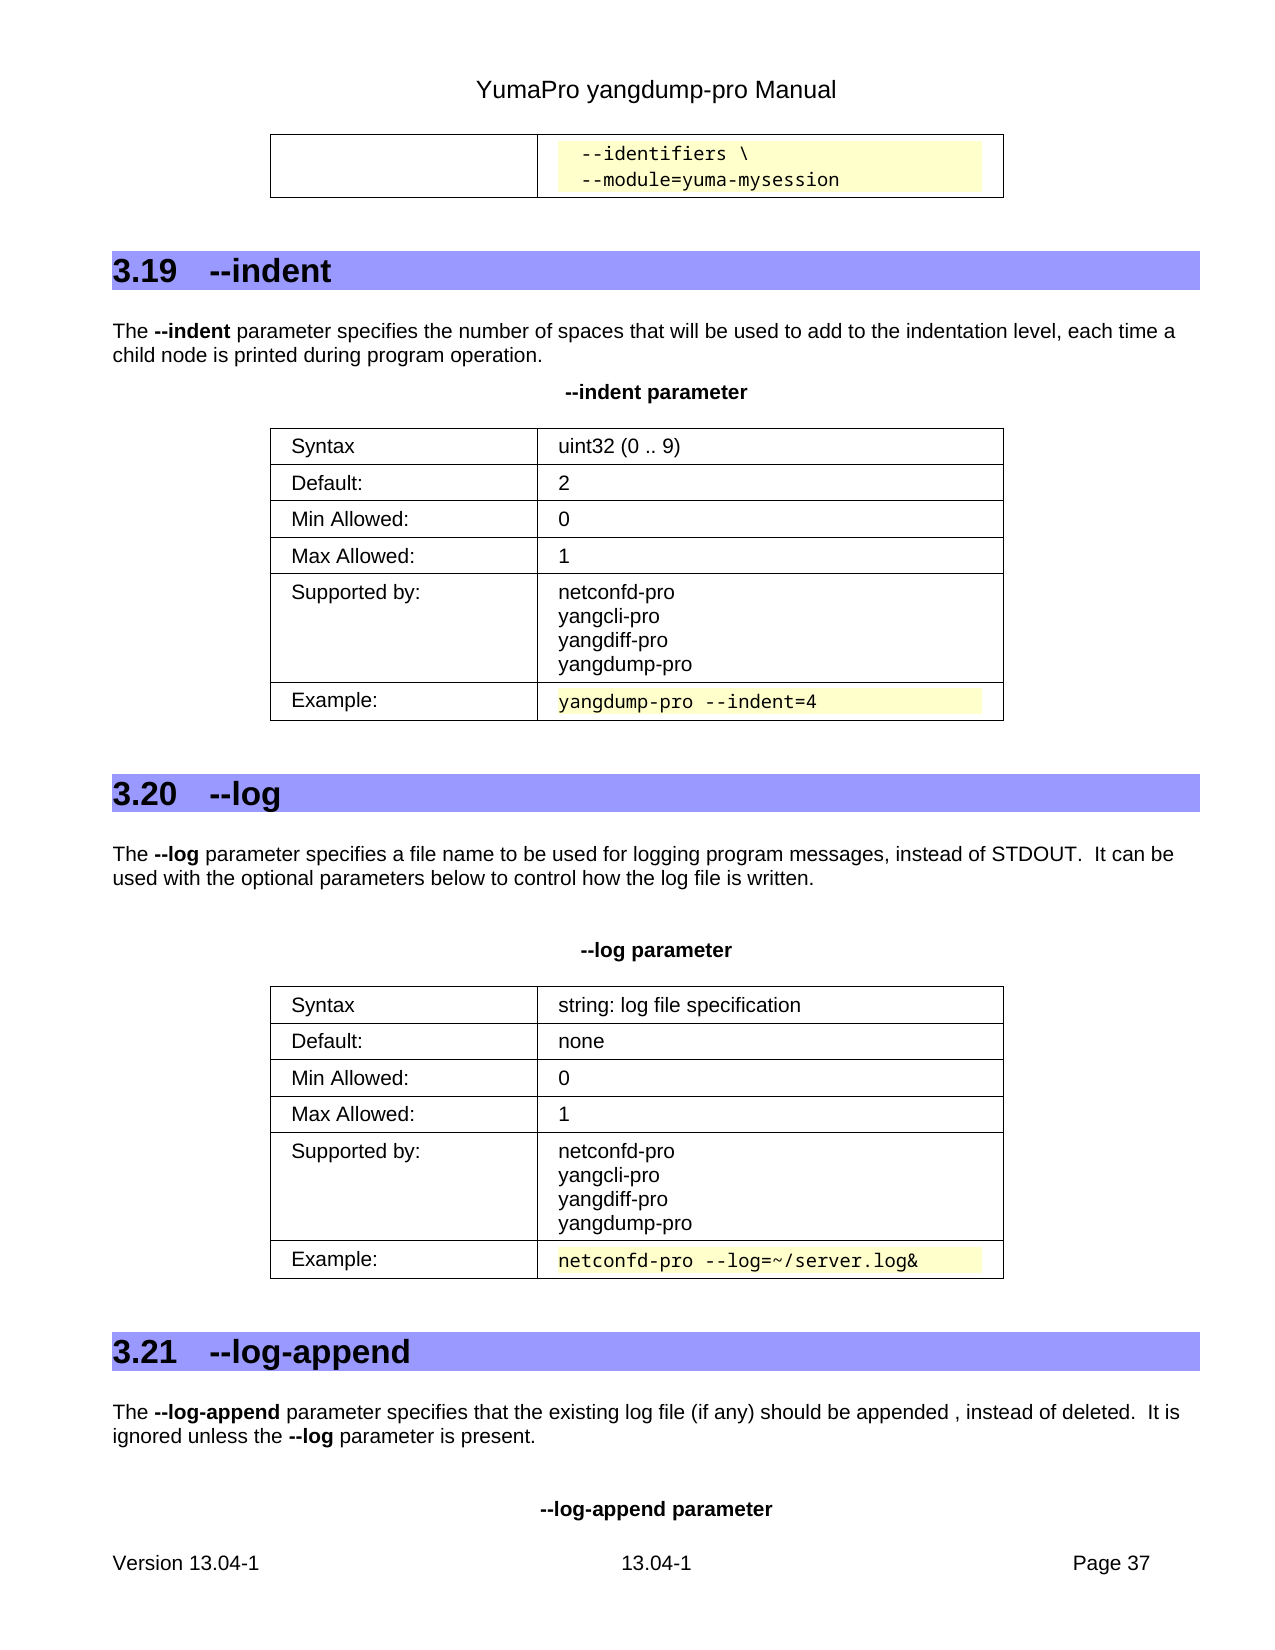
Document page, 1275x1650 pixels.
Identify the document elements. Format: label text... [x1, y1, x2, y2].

table_cell Min Allowed: [271, 501, 537, 537]
table_cell Supported by: [271, 574, 537, 682]
table_cell none [538, 1024, 1003, 1059]
table_cell Default: [271, 465, 537, 500]
table_cell netconfd-pro yangcli-pro yangdiff-pro yangdump-pro [538, 1133, 1003, 1240]
table_cell 0 [538, 1060, 1003, 1096]
table_cell netconfd-pro yangcli-pro yangdiff-pro yangdump-pro [538, 574, 1003, 682]
text The --log-append parameter specifies that the existing log file (if any) should be appended , instead of deleted. It is ignored unless the --log parameter is present. [112, 1400, 1200, 1448]
subtitle --indent [112, 251, 1200, 290]
subtitle --log-append [112, 1332, 1200, 1371]
table_cell 0 [538, 501, 1003, 537]
table_cell yangdump-pro --indent=4 [538, 683, 1003, 719]
table_header uint32 (0 .. 9) [538, 429, 1003, 464]
table_cell Max Allowed: [271, 538, 537, 573]
table_cell Supported by: [271, 1133, 537, 1240]
subtitle --log-append parameter [127, 1497, 1185, 1521]
subtitle --log [112, 774, 1200, 812]
table_cell --identifiers \ --module=yuma-mysession [538, 135, 1003, 197]
table_header Syntax [271, 987, 537, 1023]
table_cell Example: [271, 1241, 537, 1278]
text The --indent parameter specifies the number of spaces that will be used to add to the indentation level, each time a child node is printed during program operation. [112, 319, 1200, 367]
subtitle --indent parameter [127, 379, 1185, 403]
table_cell Example: [271, 683, 537, 719]
table_cell netconfd-pro --log=~/server.log& [538, 1241, 1003, 1278]
table_cell Max Allowed: [271, 1097, 537, 1132]
table_cell [271, 135, 537, 197]
table_header Syntax [271, 429, 537, 464]
text The --log parameter specifies a file name to be used for logging program messages, instead of STDOUT. It can be used with the optional parameters below to control how the log file is written. [112, 841, 1200, 889]
table_cell 1 [538, 538, 1003, 573]
table_header string: log file specification [538, 987, 1003, 1023]
table_cell 2 [538, 465, 1003, 500]
table_cell Default: [271, 1024, 537, 1059]
table_cell Min Allowed: [271, 1060, 537, 1096]
table_cell 1 [538, 1097, 1003, 1132]
subtitle --log parameter [127, 938, 1185, 962]
